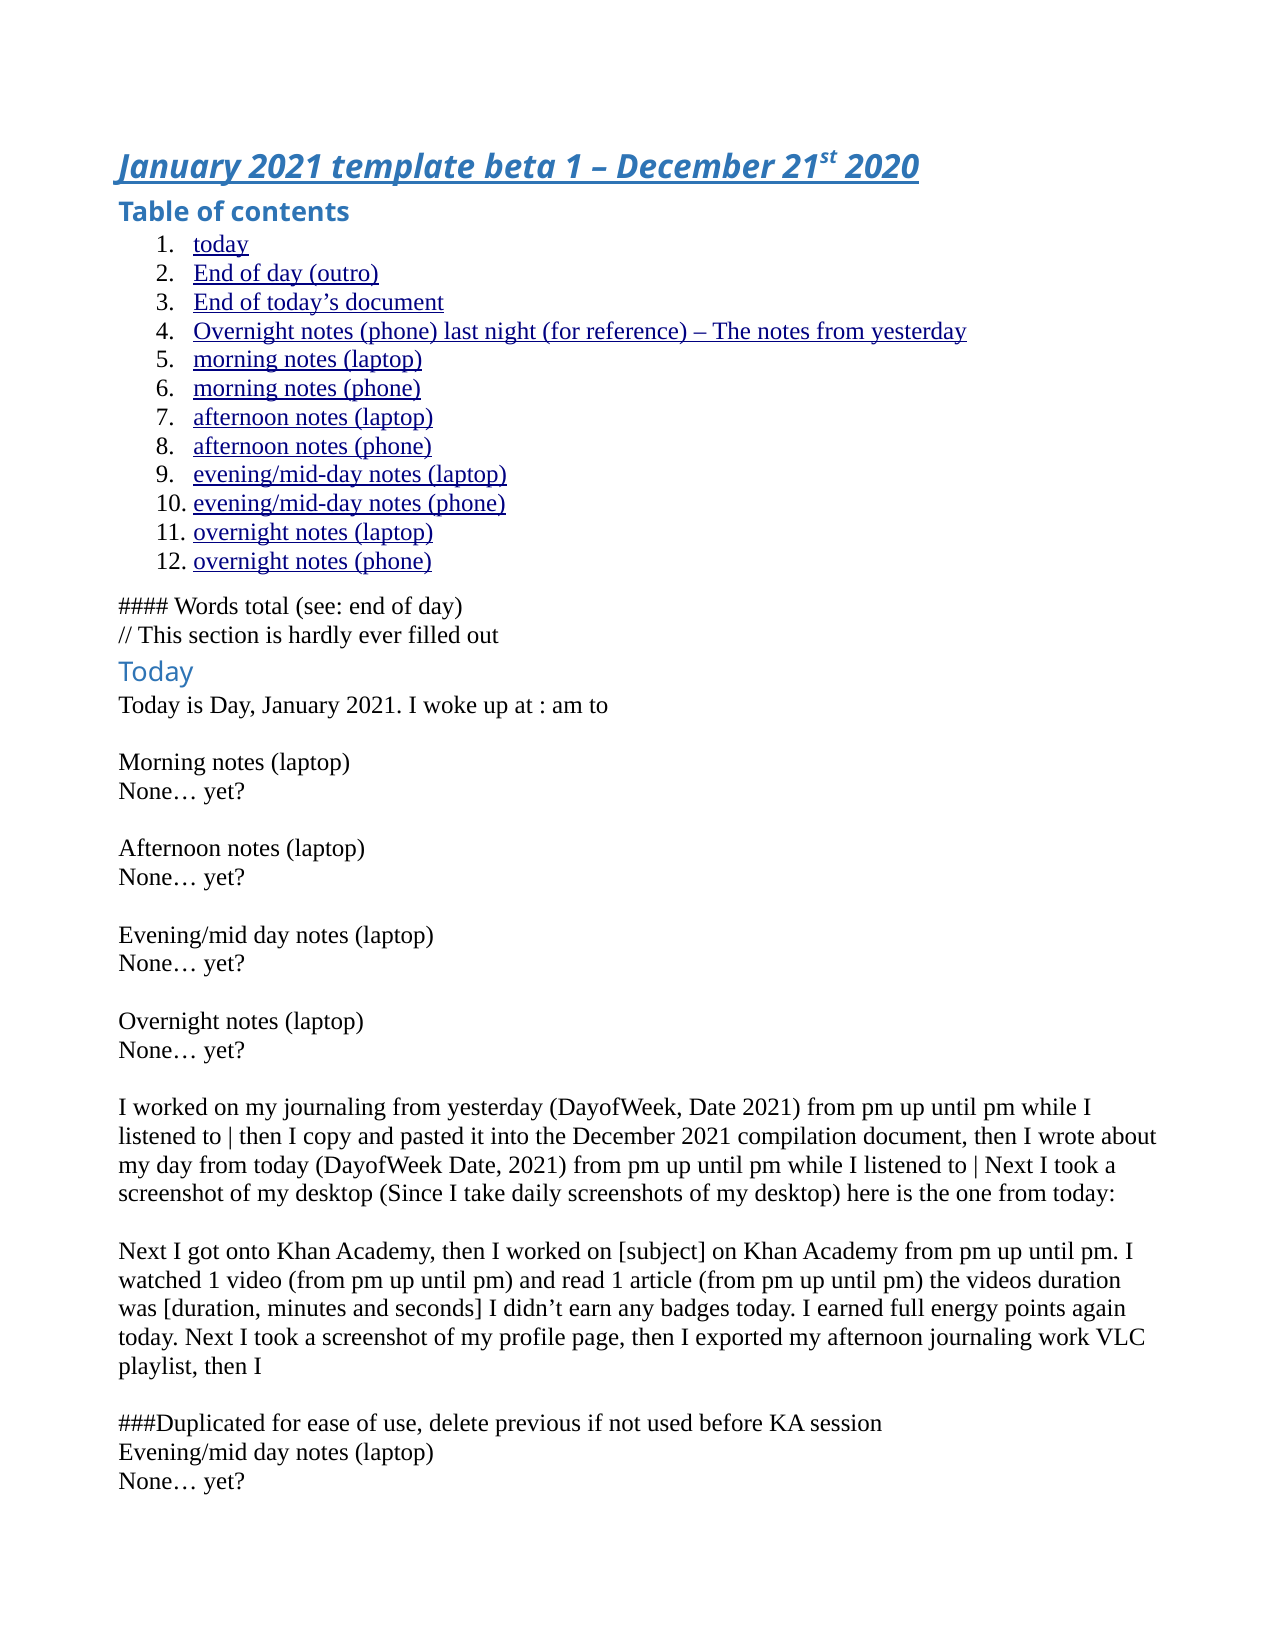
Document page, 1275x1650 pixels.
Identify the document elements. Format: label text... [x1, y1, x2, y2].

text None… yet? [118, 862, 1157, 891]
list overnight notes (phone) [156, 546, 1157, 574]
text Next I got onto Khan Academy, then I worked on [subject] on Khan Academy from pm up until pm. I watched 1 video (from pm up until pm) and read 1 article (from pm up until pm) the videos duration was [duration, minutes and seconds] I didn’t earn any badges today. I earned full energy points again today. Next I took a screenshot of my profile page, then I exported my afternoon journaling work VLC playlist, then I [118, 1236, 1157, 1380]
text Today is Day, January 2021. I woke up at : am to [118, 690, 1157, 718]
subtitle Today [118, 653, 1157, 690]
list morning notes (phone) [156, 373, 1157, 402]
subtitle Table of contents [118, 193, 1157, 229]
text None… yet? [118, 1466, 1157, 1495]
list Overnight notes (phone) last night (for reference) – The notes from yesterday [156, 316, 1157, 344]
text None… yet? [118, 776, 1157, 805]
text I worked on my journaling from yesterday (DayofWeek, Date 2021) from pm up until pm while I listened to | then I copy and pasted it into the December 2021 compilation document, then I wrote about my day from today (DayofWeek Date, 2021) from pm up until pm while I listened to | Next I took a screenshot of my desktop (Since I take daily screenshots of my desktop) here is the one from today: [118, 1092, 1157, 1207]
list afternoon notes (laptop) [156, 402, 1157, 431]
text ###Duplicated for ease of use, delete previous if not used before KA session [118, 1408, 1157, 1437]
text Morning notes (laptop) [118, 747, 1157, 776]
text Evening/mid day notes (laptop) [118, 920, 1157, 948]
text Evening/mid day notes (laptop) [118, 1437, 1157, 1466]
text None… yet? [118, 948, 1157, 977]
list afternoon notes (phone) [156, 431, 1157, 459]
text Overnight notes (laptop) [118, 1006, 1157, 1035]
list overnight notes (laptop) [156, 517, 1157, 546]
list today [156, 229, 1157, 258]
subtitle January 2021 template beta 1 – December 21st 2020 [118, 143, 1157, 188]
text Afternoon notes (laptop) [118, 833, 1157, 862]
text // This section is hardly ever filled out [118, 620, 1157, 649]
list morning notes (laptop) [156, 344, 1157, 373]
list evening/mid-day notes (laptop) [156, 459, 1157, 488]
list End of today’s document [156, 287, 1157, 316]
list End of day (outro) [156, 258, 1157, 287]
text None… yet? [118, 1035, 1157, 1063]
list evening/mid-day notes (phone) [156, 488, 1157, 517]
text #### Words total (see: end of day) [118, 591, 1157, 620]
